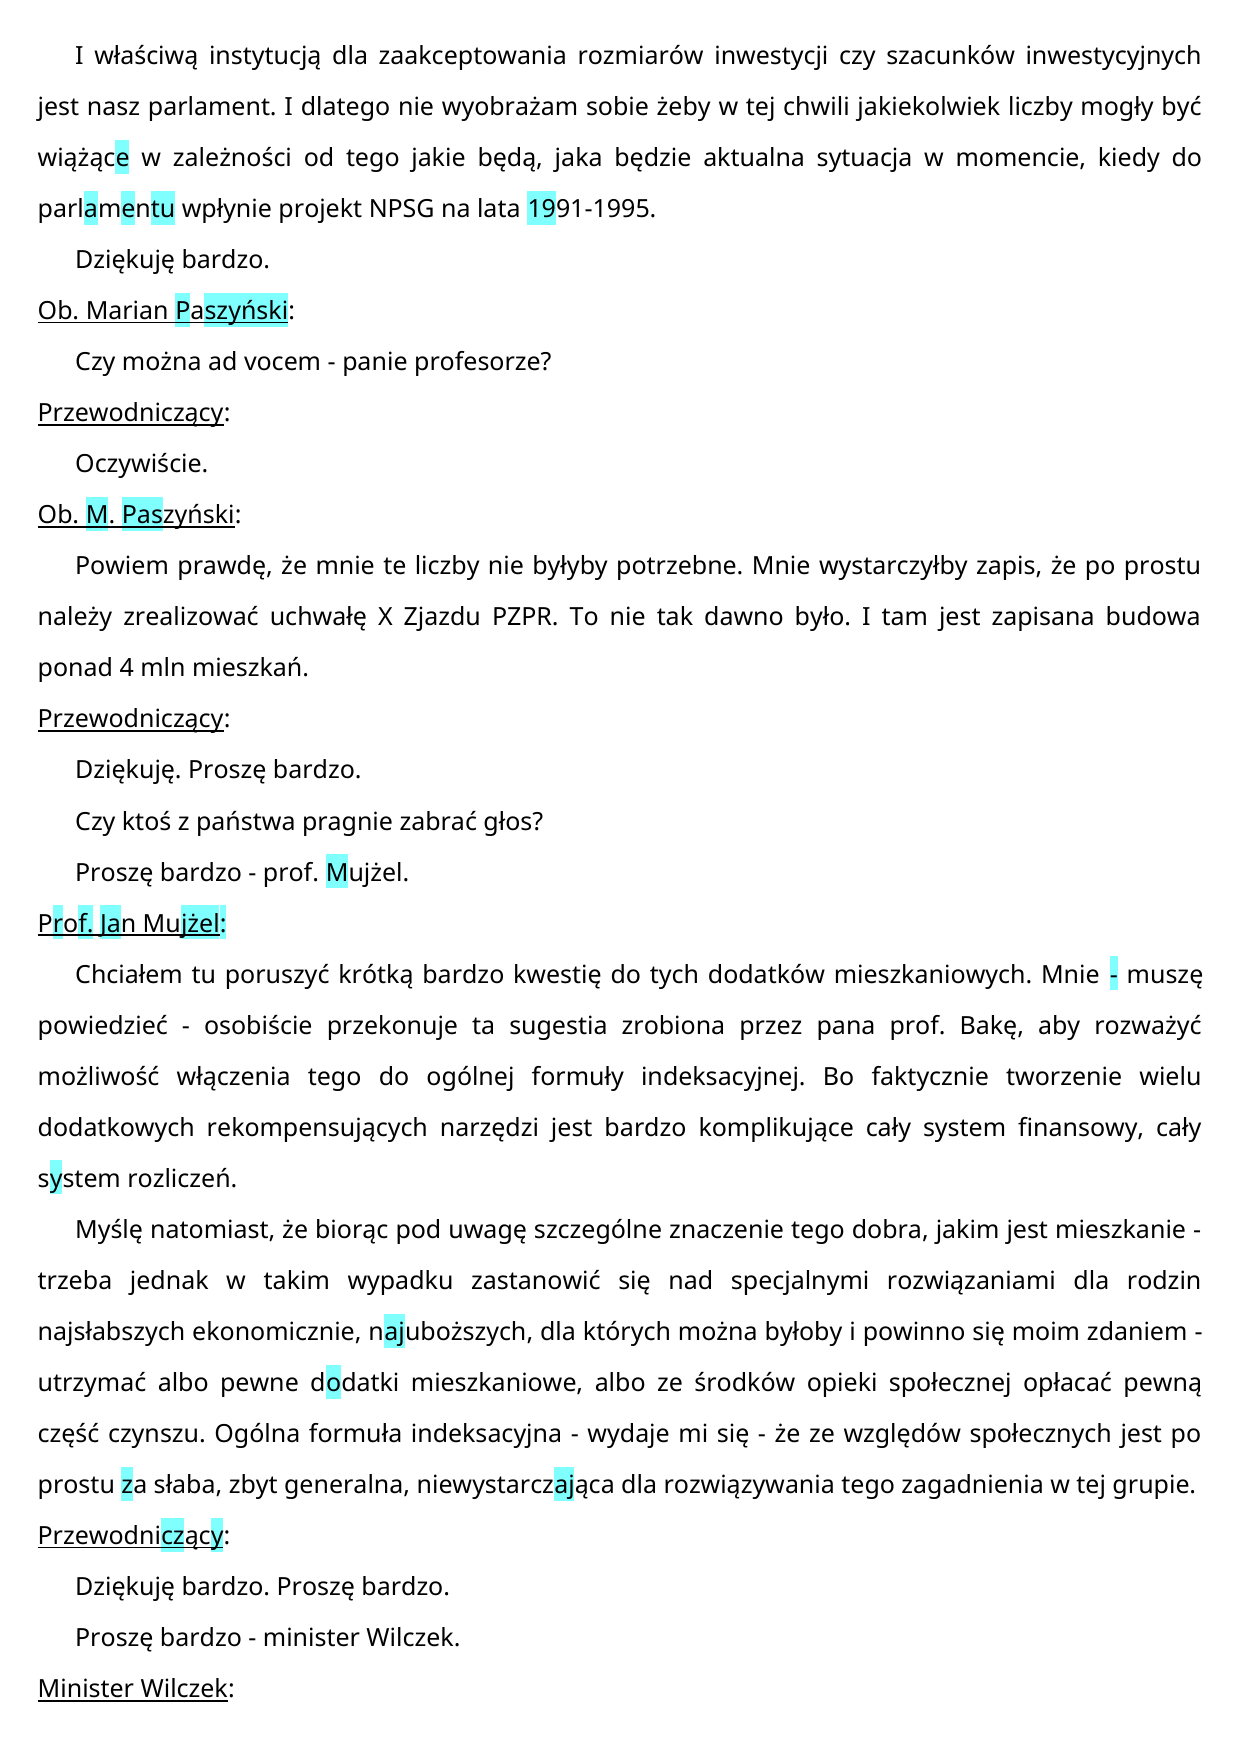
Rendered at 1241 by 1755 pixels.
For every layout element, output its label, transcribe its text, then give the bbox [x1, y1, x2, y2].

text Prof. Jan Mujżel: [37, 905, 1203, 939]
text Minister Wilczek: [37, 1671, 1203, 1705]
text Proszę bardzo - prof. Mujżel. [37, 854, 1203, 888]
text Ob. M. Paszyński: [37, 497, 1203, 531]
text Czy ktoś z państwa pragnie zabrać głos? [37, 803, 1203, 837]
text Przewodniczący: [37, 1518, 1203, 1552]
text Czy można ad vocem - panie profesorze? [37, 344, 1203, 378]
text Dziękuję bardzo. Proszę bardzo. [37, 1569, 1203, 1603]
text Dziękuję bardzo. [37, 242, 1203, 276]
text Myślę natomiast, że biorąc pod uwagę szczególne znaczenie tego dobra, jakim jest mieszkanie - trzeba jednak w takim wypadku zastanowić się nad specjalnymi rozwiązaniami dla rodzin najsłabszych ekonomicznie, najuboższych, dla których można byłoby i powinno się moim zdaniem - utrzymać albo pewne dodatki mieszkaniowe, albo ze środków opieki społecznej opłacać pewną część czynszu. Ogólna formuła indeksacyjna - wydaje mi się - że ze względów społecznych jest po prostu za słaba, zbyt generalna, niewystarczająca dla rozwiązywania tego zagadnienia w tej grupie. [37, 1211, 1203, 1501]
text Proszę bardzo - minister Wilczek. [37, 1620, 1203, 1654]
text Przewodniczący: [37, 701, 1203, 735]
text Chciałem tu poruszyć krótką bardzo kwestię do tych dodatków mieszkaniowych. Mnie - muszę powiedzieć - osobiście przekonuje ta sugestia zrobiona przez pana prof. Bakę, aby rozważyć możliwość włączenia tego do ogólnej formuły indeksacyjnej. Bo faktycznie tworzenie wielu dodatkowych rekompensujących narzędzi jest bardzo komplikujące cały system finansowy, cały system rozliczeń. [37, 956, 1203, 1194]
text Przewodniczący: [37, 395, 1203, 429]
text Oczywiście. [37, 446, 1203, 480]
text Powiem prawdę, że mnie te liczby nie byłyby potrzebne. Mnie wystarczyłby zapis, że po prostu należy zrealizować uchwałę X Zjazdu PZPR. To nie tak dawno było. I tam jest zapisana budowa ponad 4 mln mieszkań. [37, 548, 1203, 684]
text Dziękuję. Proszę bardzo. [37, 752, 1203, 786]
text Ob. Marian Paszyński: [37, 293, 1203, 327]
text I właściwą instytucją dla zaakceptowania rozmiarów inwestycji czy szacunków inwestycyjnych jest nasz parlament. I dlatego nie wyobrażam sobie żeby w tej chwili jakiekolwiek liczby mogły być wiążące w zależności od tego jakie będą, jaka będzie aktualna sytuacja w momencie, kiedy do parlamentu wpłynie projekt NPSG na lata 1991-1995. [37, 37, 1203, 225]
